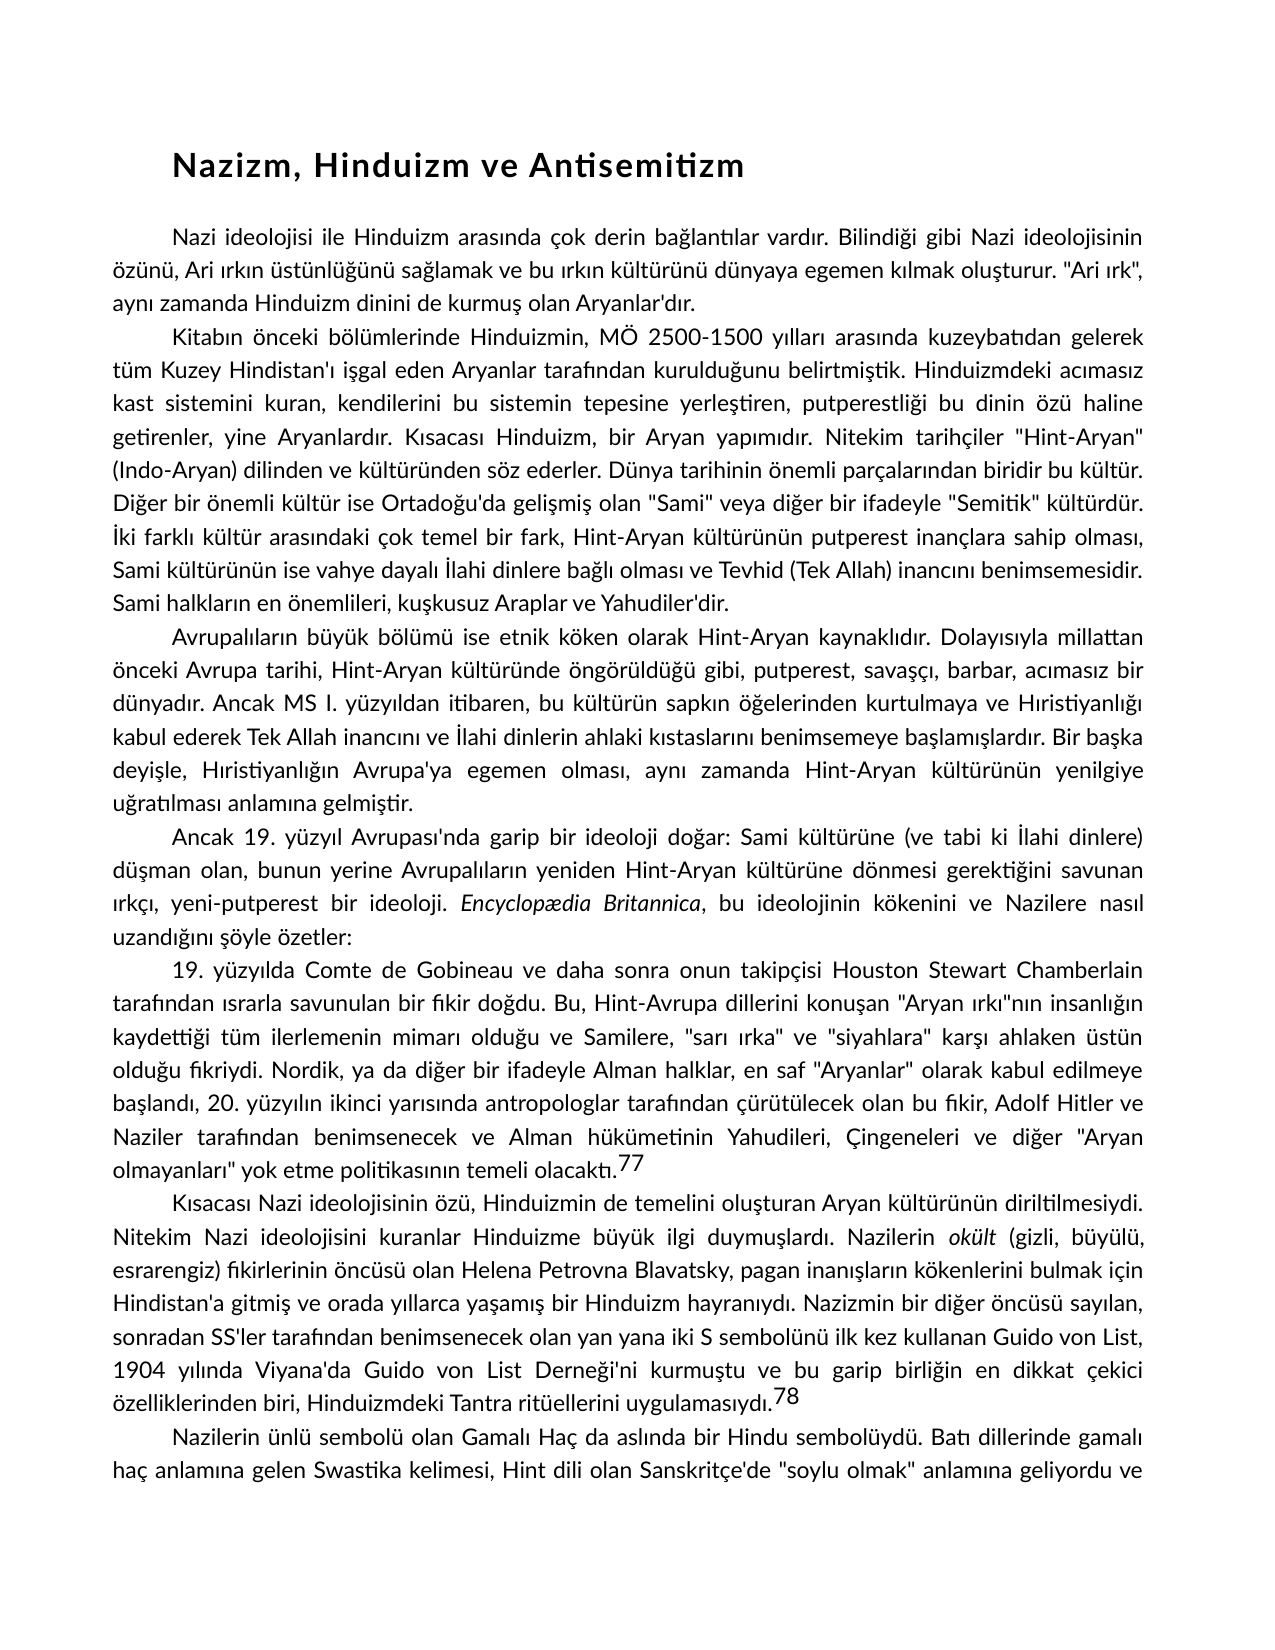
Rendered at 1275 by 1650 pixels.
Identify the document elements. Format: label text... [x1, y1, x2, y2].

text Nazilerin ünlü sembolü olan Gamalı Haç da aslında bir Hindu sembolüydü. Batı dillerinde gamalı haç anlamına gelen Swastika kelimesi, Hint dili olan Sanskritçe'de "soylu olmak" anlamına geliyordu ve [112, 1418, 1145, 1485]
text Kitabın önceki bölümlerinde Hinduizmin, MÖ 2500-1500 yılları arasında kuzeybatıdan gelerek tüm Kuzey Hindistan'ı işgal eden Aryanlar tarafından kurulduğunu belirtmiştik. Hinduizmdeki acımasız kast sistemini kuran, kendilerini bu sistemin tepesine yerleştiren, putperestliği bu dinin özü haline getirenler, yine Aryanlardır. Kısacası Hinduizm, bir Aryan yapımıdır. Nitekim tarihçiler "Hint-Aryan" (Indo-Aryan) dilinden ve kültüründen söz ederler. Dünya tarihinin önemli parçalarından biridir bu kültür. Diğer bir önemli kültür ise Ortadoğu'da gelişmiş olan "Sami" veya diğer bir ifadeyle "Semitik" kültürdür. İki farklı kültür arasındaki çok temel bir fark, Hint-Aryan kültürünün putperest inançlara sahip olması, Sami kültürünün ise vahye dayalı İlahi dinlere bağlı olması ve Tevhid (Tek Allah) inancını benimsemesidir. Sami halkların en önemlileri, kuşkusuz Araplar ve Yahudiler'dir. [112, 318, 1145, 618]
text Nazizm, Hinduizm ve Antisemitizm [112, 148, 1145, 185]
text Nazi ideolojisi ile Hinduizm arasında çok derin bağlantılar vardır. Bilindiği gibi Nazi ideolojisinin özünü, Ari ırkın üstünlüğünü sağlamak ve bu ırkın kültürünü dünyaya egemen kılmak oluşturur. "Ari ırk", aynı zamanda Hinduizm dinini de kurmuş olan Aryanlar'dır. [112, 218, 1145, 318]
text Kısacası Nazi ideolojisinin özü, Hinduizmin de temelini oluşturan Aryan kültürünün diriltilmesiydi. Nitekim Nazi ideolojisini kuranlar Hinduizme büyük ilgi duymuşlardı. Nazilerin okült (gizli, büyülü, esrarengiz) fikirlerinin öncüsü olan Helena Petrovna Blavatsky, pagan inanışların kökenlerini bulmak için Hindistan'a gitmiş ve orada yıllarca yaşamış bir Hinduizm hayranıydı. Nazizmin bir diğer öncüsü sayılan, sonradan SS'ler tarafından benimsenecek olan yan yana iki S sembolünü ilk kez kullanan Guido von List, 1904 yılında Viyana'da Guido von List Derneği'ni kurmuştu ve bu garip birliğin en dikkat çekici özelliklerinden biri, Hinduizmdeki Tantra ritüellerini uygulamasıydı.78 [112, 1185, 1145, 1418]
text 19. yüzyılda Comte de Gobineau ve daha sonra onun takipçisi Houston Stewart Chamberlain tarafından ısrarla savunulan bir fikir doğdu. Bu, Hint-Avrupa dillerini konuşan "Aryan ırkı"nın insanlığın kaydettiği tüm ilerlemenin mimarı olduğu ve Samilere, "sarı ırka" ve "siyahlara" karşı ahlaken üstün olduğu fikriydi. Nordik, ya da diğer bir ifadeyle Alman halklar, en saf "Aryanlar" olarak kabul edilmeye başlandı, 20. yüzyılın ikinci yarısında antropologlar tarafından çürütülecek olan bu fikir, Adolf Hitler ve Naziler tarafından benimsenecek ve Alman hükümetinin Yahudileri, Çingeneleri ve diğer "Aryan olmayanları" yok etme politikasının temeli olacaktı.77 [112, 952, 1145, 1185]
text Avrupalıların büyük bölümü ise etnik köken olarak Hint-Aryan kaynaklıdır. Dolayısıyla millattan önceki Avrupa tarihi, Hint-Aryan kültüründe öngörüldüğü gibi, putperest, savaşçı, barbar, acımasız bir dünyadır. Ancak MS I. yüzyıldan itibaren, bu kültürün sapkın öğelerinden kurtulmaya ve Hıristiyanlığı kabul ederek Tek Allah inancını ve İlahi dinlerin ahlaki kıstaslarını benimsemeye başlamışlardır. Bir başka deyişle, Hıristiyanlığın Avrupa'ya egemen olması, aynı zamanda Hint-Aryan kültürünün yenilgiye uğratılması anlamına gelmiştir. [112, 618, 1145, 818]
text Ancak 19. yüzyıl Avrupası'nda garip bir ideoloji doğar: Sami kültürüne (ve tabi ki İlahi dinlere) düşman olan, bunun yerine Avrupalıların yeniden Hint-Aryan kültürüne dönmesi gerektiğini savunan ırkçı, yeni-putperest bir ideoloji. Encyclopædia Britannica, bu ideolojinin kökenini ve Nazilere nasıl uzandığını şöyle özetler: [112, 818, 1145, 952]
